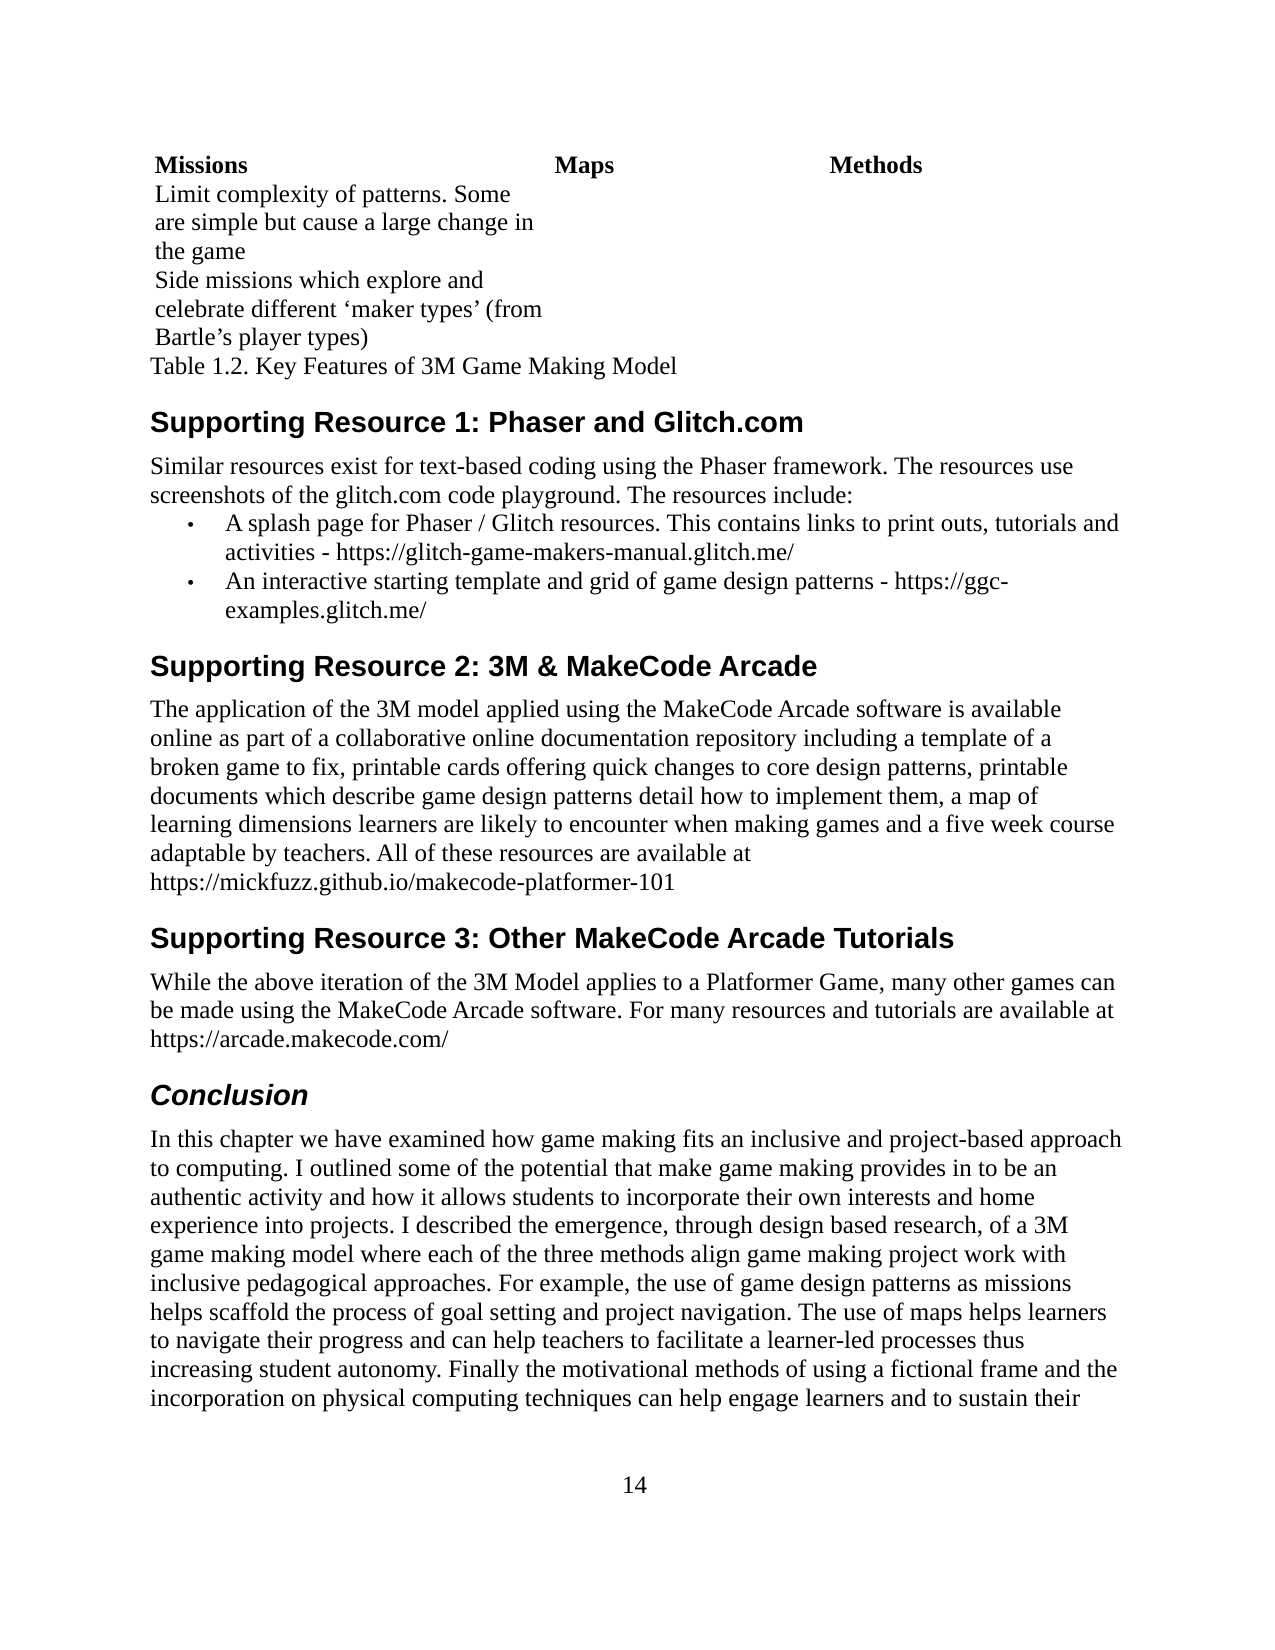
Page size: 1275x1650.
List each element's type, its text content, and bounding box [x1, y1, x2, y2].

table_header Maps [550, 150, 825, 179]
table_cell Limit complexity of patterns. Some are simple but cause a large change in the game [150, 179, 550, 265]
list An interactive starting template and grid of game design patterns - https://ggc-examples.glitch.me/ [187, 566, 1125, 623]
text Similar resources exist for text-based coding using the Phaser framework. The resources use screenshots of the glitch.com code playground. The resources include: [150, 451, 1125, 508]
subtitle Supporting Resource 1: Phaser and Glitch.com [150, 405, 1125, 438]
table_cell [550, 265, 825, 351]
table_cell [825, 265, 1125, 351]
list A splash page for Phaser / Glitch resources. This contains links to print outs, tutorials and activities - https://glitch-game-makers-manual.glitch.me/ [187, 508, 1125, 566]
subtitle Supporting Resource 2: 3M & MakeCode Arcade [150, 648, 1125, 682]
subtitle Supporting Resource 3: Other MakeCode Arcade Tutorials [150, 921, 1125, 954]
subtitle Conclusion [150, 1078, 1125, 1112]
table_cell Side missions which explore and celebrate different ‘maker types’ (from Bartle’s player types) [150, 265, 550, 351]
text In this chapter we have examined how game making fits an inclusive and project-based approach to computing. I outlined some of the potential that make game making provides in to be an authentic activity and how it allows students to incorporate their own interests and home experience into projects. I described the emergence, through design based research, of a 3M game making model where each of the three methods align game making project work with inclusive pedagogical approaches. For example, the use of game design patterns as missions helps scaffold the process of goal setting and project navigation. The use of maps helps learners to navigate their progress and can help teachers to facilitate a learner-led processes thus increasing student autonomy. Finally the motivational methods of using a fictional frame and the incorporation on physical computing techniques can help engage learners and to sustain their [150, 1124, 1125, 1412]
table_cell [825, 179, 1125, 265]
text While the above iteration of the 3M Model applies to a Platformer Game, many other games can be made using the MakeCode Arcade software. For many resources and tutorials are available at https://arcade.makecode.com/ [150, 967, 1125, 1053]
text Table 1.2. Key Features of 3M Game Making Model [150, 351, 1125, 380]
table_header Methods [825, 150, 1125, 179]
text The application of the 3M model applied using the MakeCode Arcade software is available online as part of a collaborative online documentation repository including a template of a broken game to fix, printable cards offering quick changes to core design patterns, printable documents which describe game design patterns detail how to implement them, a map of learning dimensions learners are likely to encounter when making games and a five week course adaptable by teachers. All of these resources are available at https://mickfuzz.github.io/makecode-platformer-101 [150, 694, 1125, 896]
table_cell [550, 179, 825, 265]
table_header Missions [150, 150, 550, 179]
